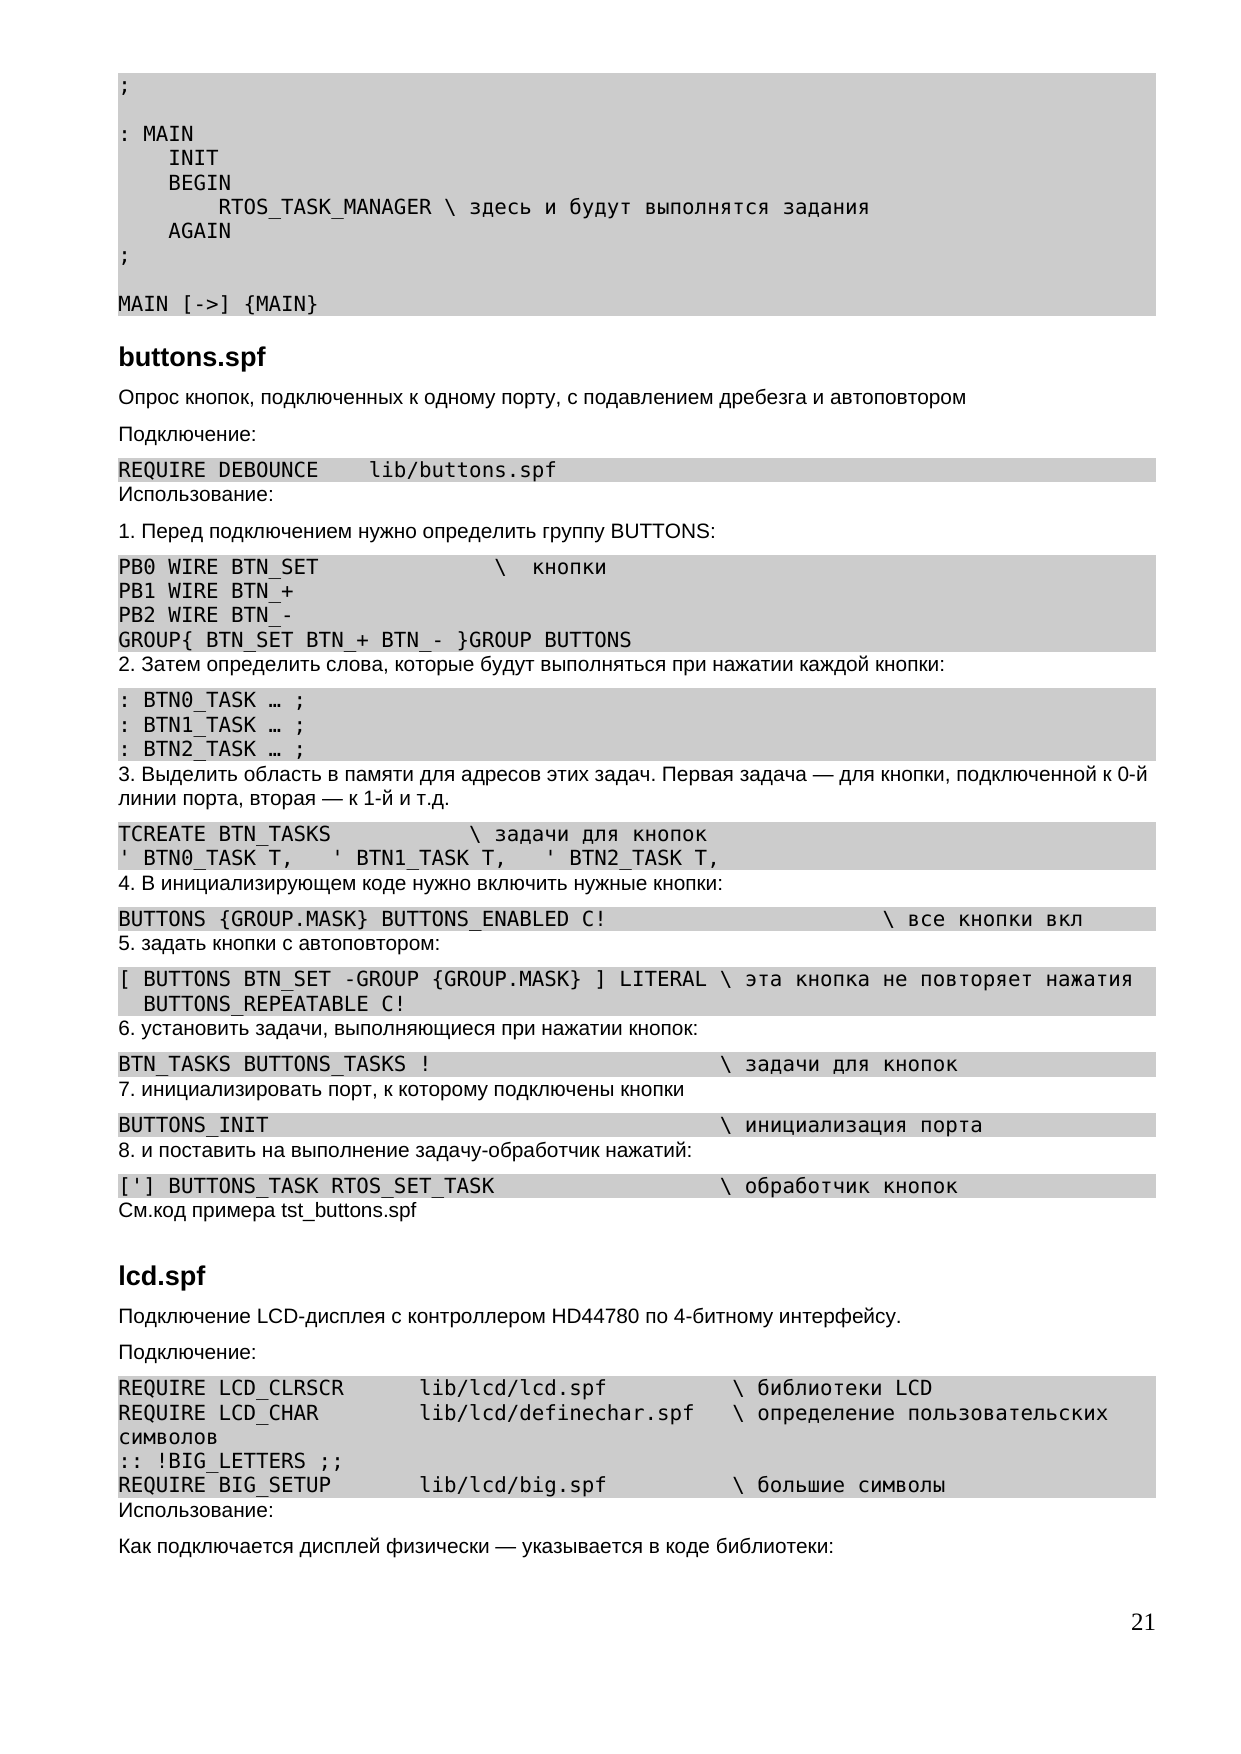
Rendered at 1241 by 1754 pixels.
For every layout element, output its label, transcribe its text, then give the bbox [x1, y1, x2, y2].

text [ BUTTONS BTN_SET -GROUP {GROUP.MASK} ] LITERAL \ эта кнопка не повторяет нажатия [118, 967, 1156, 992]
text 1. Перед подключением нужно определить группу BUTTONS: [118, 518, 1156, 542]
text BUTTONS_INIT \ инициализация порта [118, 1113, 1156, 1137]
text REQUIRE DEBOUNCE lib/buttons.spf [118, 458, 1156, 482]
text PB2 WIRE BTN_- [118, 603, 1156, 628]
text Подключение: [118, 1340, 1156, 1364]
subtitle buttons.spf [118, 341, 1156, 372]
text Как подключается дисплей физически — указывается в коде библиотеки: [118, 1534, 1156, 1558]
text BTN_TASKS BUTTONS_TASKS ! \ задачи для кнопок [118, 1052, 1156, 1077]
text 3. Выделить область в памяти для адресов этих задач. Первая задача — для кнопки, подключенной к 0-й линии порта, вторая — к 1-й и т.д. [118, 761, 1156, 809]
text REQUIRE BIG_SETUP lib/lcd/big.spf \ большие символы [118, 1473, 1156, 1498]
text BEGIN [118, 171, 1156, 195]
text Подключение: [118, 421, 1156, 445]
text ['] BUTTONS_TASK RTOS_SET_TASK \ обработчик кнопок [118, 1174, 1156, 1198]
text : MAIN [118, 122, 1156, 146]
text ; [118, 243, 1156, 268]
text Использование: [118, 1498, 1156, 1522]
text INIT [118, 146, 1156, 171]
text 7. инициализировать порт, к которому подключены кнопки [118, 1077, 1156, 1101]
text TCREATE BTN_TASKS \ задачи для кнопок [118, 822, 1156, 846]
text См.код примера tst_buttons.spf [118, 1198, 1156, 1222]
text 6. установить задачи, выполняющиеся при нажатии кнопок: [118, 1016, 1156, 1040]
text 2. Затем определить слова, которые будут выполняться при нажатии каждой кнопки: [118, 652, 1156, 676]
text PB1 WIRE BTN_+ [118, 579, 1156, 603]
text MAIN [->] {MAIN} [118, 292, 1156, 316]
text :: !BIG_LETTERS ;; [118, 1449, 1156, 1473]
text : BTN0_TASK … ; [118, 688, 1156, 713]
text BUTTONS {GROUP.MASK} BUTTONS_ENABLED C! \ все кнопки вкл [118, 907, 1156, 931]
text AGAIN [118, 219, 1156, 243]
text RTOS_TASK_MANAGER \ здесь и будут выполнятся задания [118, 195, 1156, 219]
text REQUIRE LCD_CLRSCR lib/lcd/lcd.spf \ библиотеки LCD [118, 1376, 1156, 1401]
text REQUIRE LCD_CHAR lib/lcd/definechar.spf \ определение пользовательских символов [118, 1401, 1156, 1449]
text 5. задать кнопки с автоповтором: [118, 931, 1156, 955]
text ' BTN0_TASK T, ' BTN1_TASK T, ' BTN2_TASK T, [118, 846, 1156, 870]
text : BTN1_TASK … ; [306, 713, 1156, 737]
text 4. В инициализирующем коде нужно включить нужные кнопки: [118, 870, 1156, 894]
subtitle lcd.spf [118, 1260, 1156, 1291]
text ; [118, 73, 1156, 98]
text : BTN2_TASK … ; [306, 737, 1156, 761]
text Использование: [118, 482, 1156, 506]
text Подключение LCD-дисплея с контроллером HD44780 по 4-битному интерфейсу. [118, 1303, 1156, 1327]
text Опрос кнопок, подключенных к одному порту, с подавлением дребезга и автоповтором [118, 385, 1156, 409]
text 8. и поставить на выполнение задачу-обработчик нажатий: [118, 1137, 1156, 1161]
text BUTTONS_REPEATABLE C! [118, 992, 1156, 1016]
text GROUP{ BTN_SET BTN_+ BTN_- }GROUP BUTTONS [118, 628, 1156, 652]
text PB0 WIRE BTN_SET \ кнопки [118, 555, 1156, 579]
